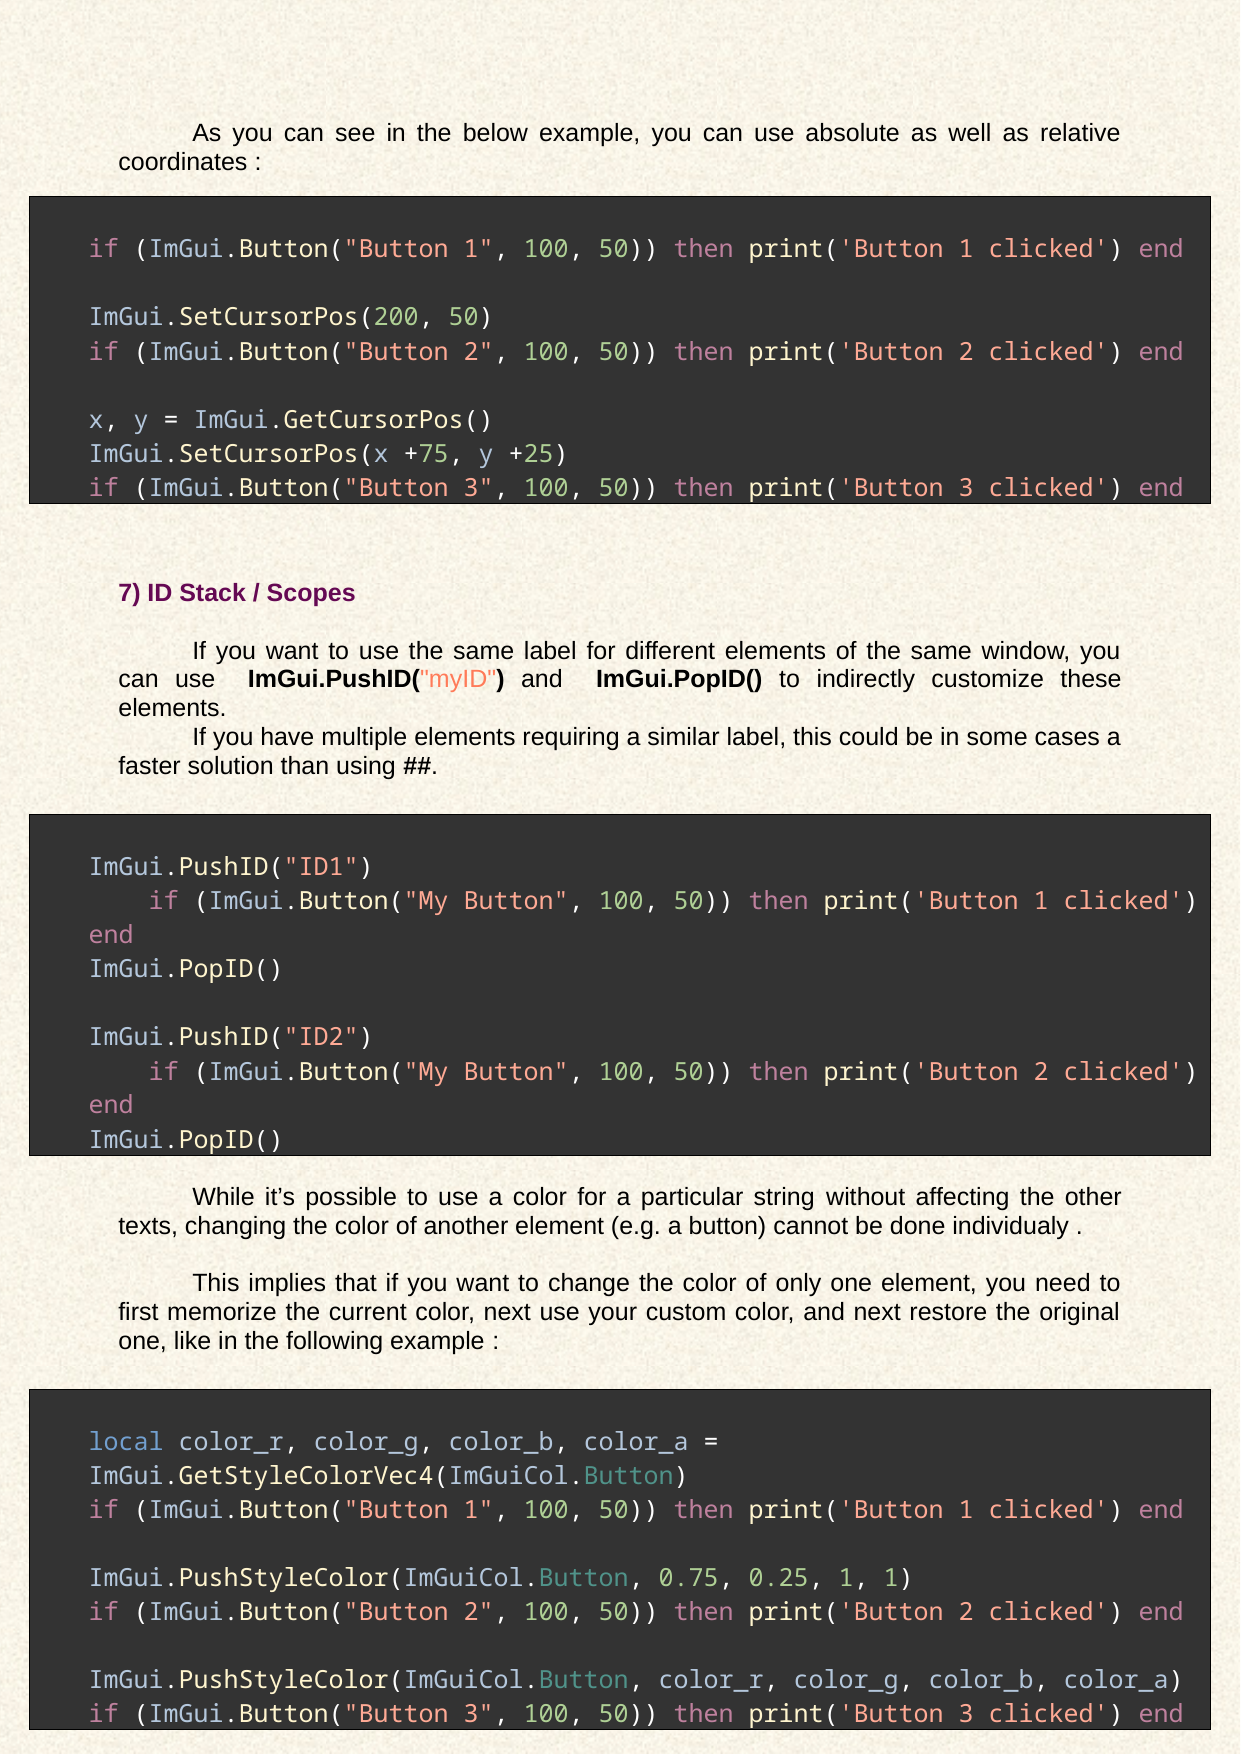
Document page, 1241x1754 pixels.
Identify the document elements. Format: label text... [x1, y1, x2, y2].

text If you have multiple elements requiring a similar label, this could be in some cases a faster solution than using ##. [118, 722, 1122, 779]
text While it’s possible to use a color for a particular string without affecting the other texts, changing the color of another element (e.g. a button) cannot be done individualy . [118, 1182, 1122, 1239]
text This implies that if you want to change the color of only one element, you need to first memorize the current color, next use your custom color, and next restore the original one, like in the following example : [118, 1268, 1122, 1354]
text If you want to use the same label for different elements of the same window, you can use ImGui.PushID("myID") and ImGui.PopID() to indirectly customize these elements. [118, 636, 1122, 722]
picture [0, 0, 1241, 1754]
text 7) ID Stack / Scopes [118, 578, 1122, 607]
text As you can see in the below example, you can use absolute as well as relative coordinates : [118, 118, 1122, 176]
